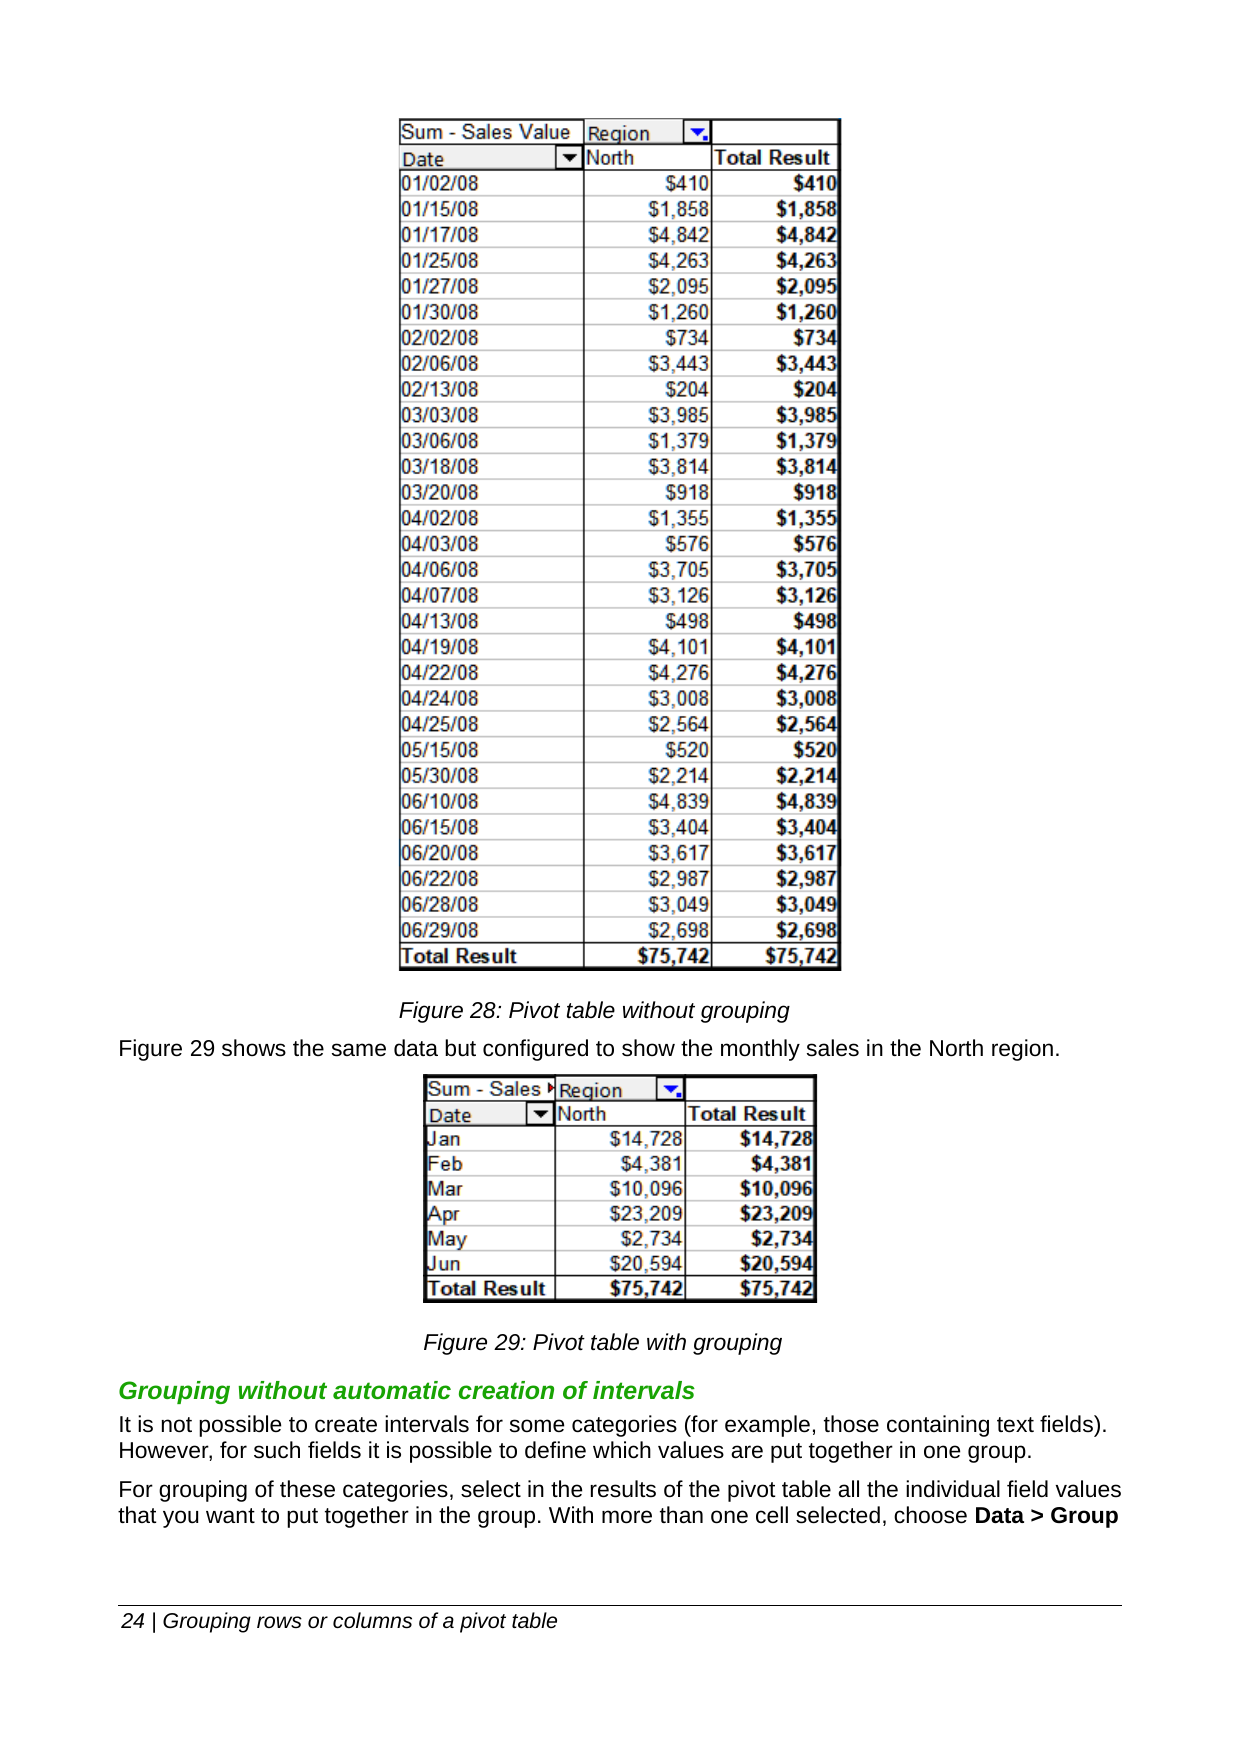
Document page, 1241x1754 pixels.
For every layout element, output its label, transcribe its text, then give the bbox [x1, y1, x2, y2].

text Figure 29: Pivot table with grouping [423, 1303, 817, 1356]
text For grouping of these categories, select in the results of the pivot table all the individual field values that you want to put together in the group. With more than one cell selected, choose Data > Group [118, 1476, 1122, 1529]
text Figure 28: Pivot table without grouping [399, 971, 842, 1023]
subtitle Grouping without automatic creation of intervals [118, 1376, 1122, 1405]
picture [423, 1074, 818, 1303]
text Figure 29 shows the same data but configured to show the monthly sales in the North region. [118, 1035, 1122, 1062]
text It is not possible to create intervals for some categories (for example, those containing text fields). However, for such fields it is possible to define which values are put together in one group. [118, 1411, 1122, 1463]
picture [398, 118, 842, 971]
